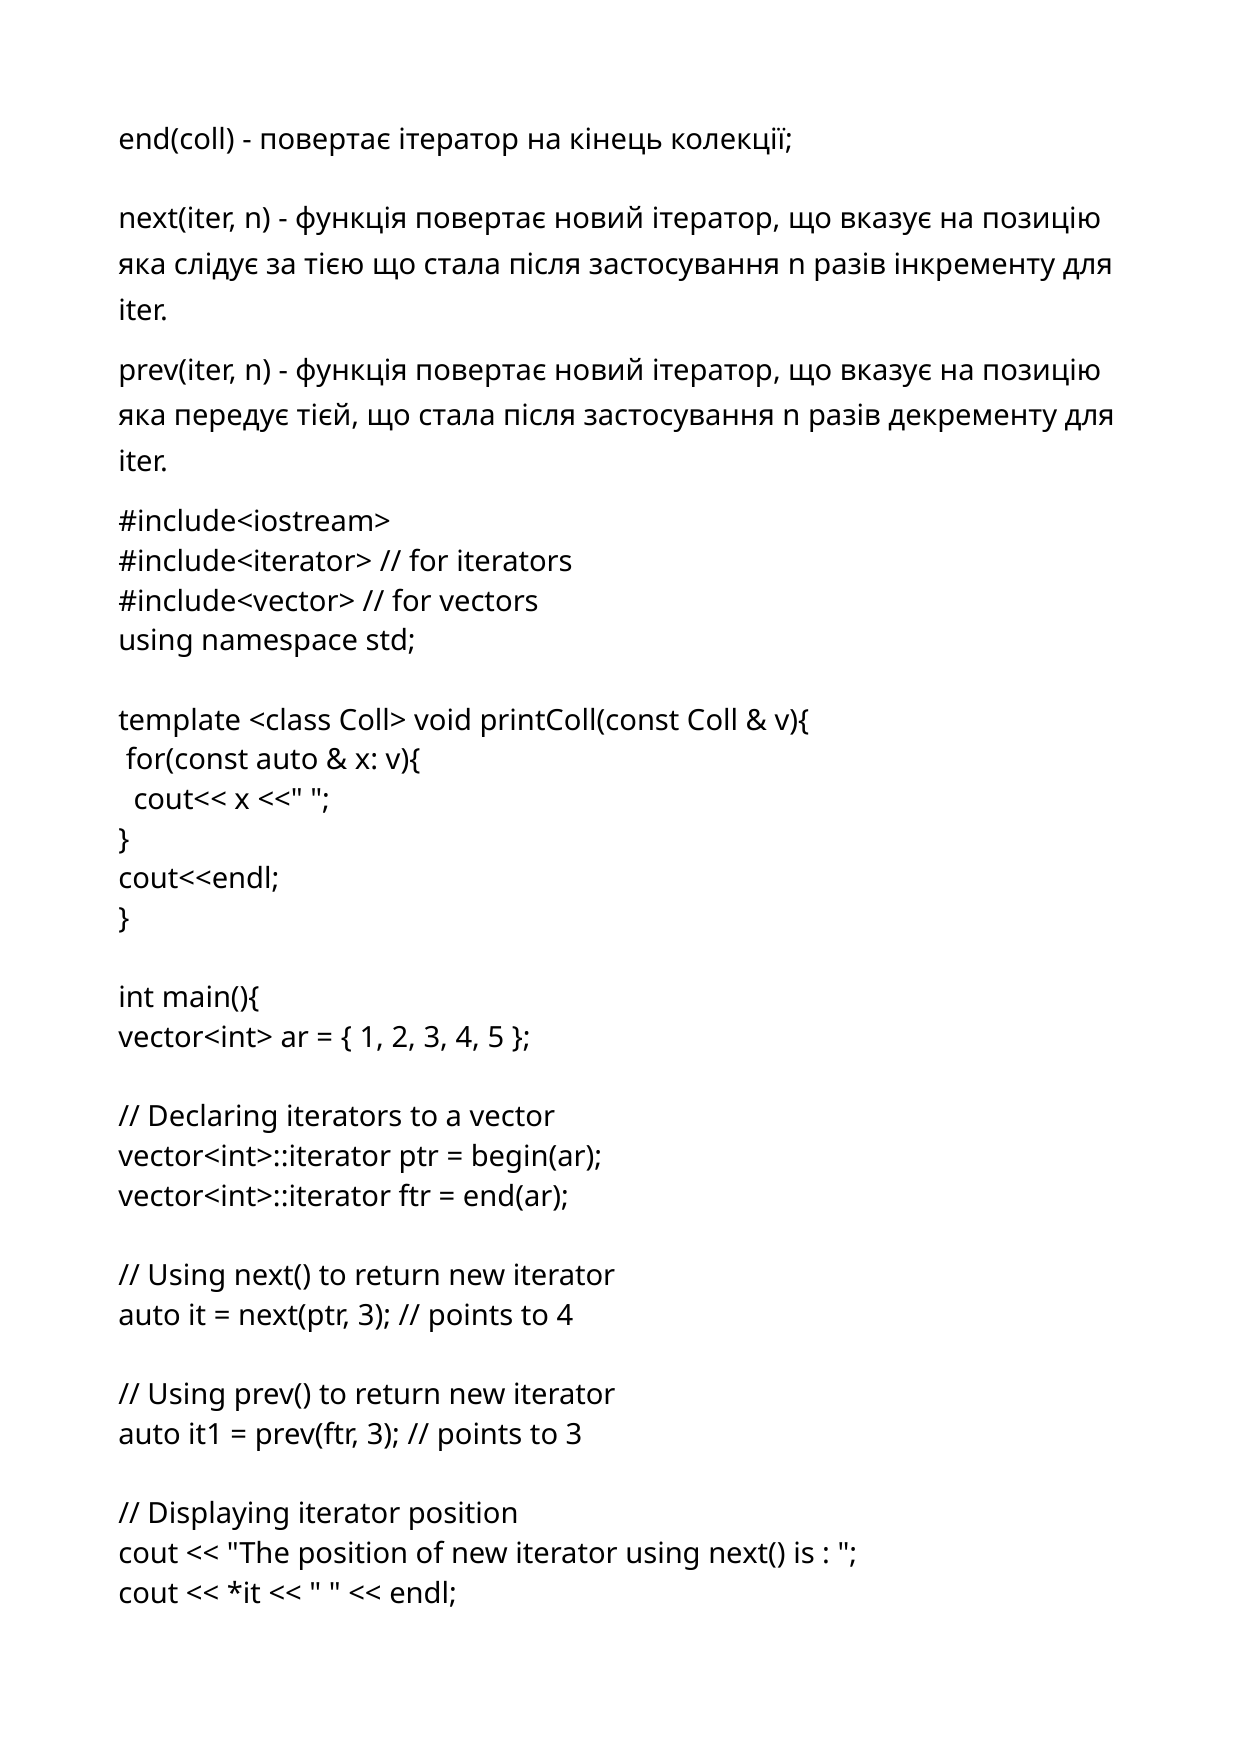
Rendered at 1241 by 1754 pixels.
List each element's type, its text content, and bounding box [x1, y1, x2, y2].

text prev(iter, n) - функція повертає новий ітератор, що вказує на позицію яка передує тієй, що стала після застосування n разів декременту для iter. [118, 349, 1122, 480]
text } [118, 818, 1122, 858]
text cout << "The position of new iterator using next() is : "; [118, 1532, 1122, 1572]
text cout << *it << " " << endl; [118, 1572, 1122, 1612]
text auto it1 = prev(ftr, 3); // points to 3 [118, 1413, 1122, 1453]
text template <class Coll> void printColl(const Coll & v){ [118, 699, 1122, 738]
text // Declaring iterators to a vector [118, 1096, 1122, 1135]
text // Using next() to return new iterator [118, 1254, 1122, 1294]
text end(coll) - повертає ітератор на кінець колекції; [118, 118, 1122, 158]
text for(const auto & x: v){ [118, 738, 1122, 778]
text vector<int>::iterator ftr = end(ar); [118, 1175, 1122, 1215]
text cout<< x <<" "; [118, 778, 1122, 818]
text #include<iostream> [118, 500, 1122, 540]
text cout<<endl; [118, 858, 1122, 897]
text vector<int> ar = { 1, 2, 3, 4, 5 }; [118, 1016, 1122, 1056]
text #include<vector> // for vectors [118, 580, 1122, 619]
text auto it = next(ptr, 3); // points to 4 [118, 1294, 1122, 1334]
text using namespace std; [118, 619, 1122, 659]
text next(iter, n) - функція повертає новий ітератор, що вказує на позицію яка слідує за тією що стала після застосування n разів інкременту для iter. [118, 197, 1122, 328]
text } [118, 897, 1122, 937]
text vector<int>::iterator ptr = begin(ar); [118, 1135, 1122, 1175]
text // Using prev() to return new iterator [118, 1373, 1122, 1413]
text #include<iterator> // for iterators [118, 540, 1122, 580]
text // Displaying iterator position [118, 1493, 1122, 1532]
text int main(){ [118, 977, 1122, 1016]
